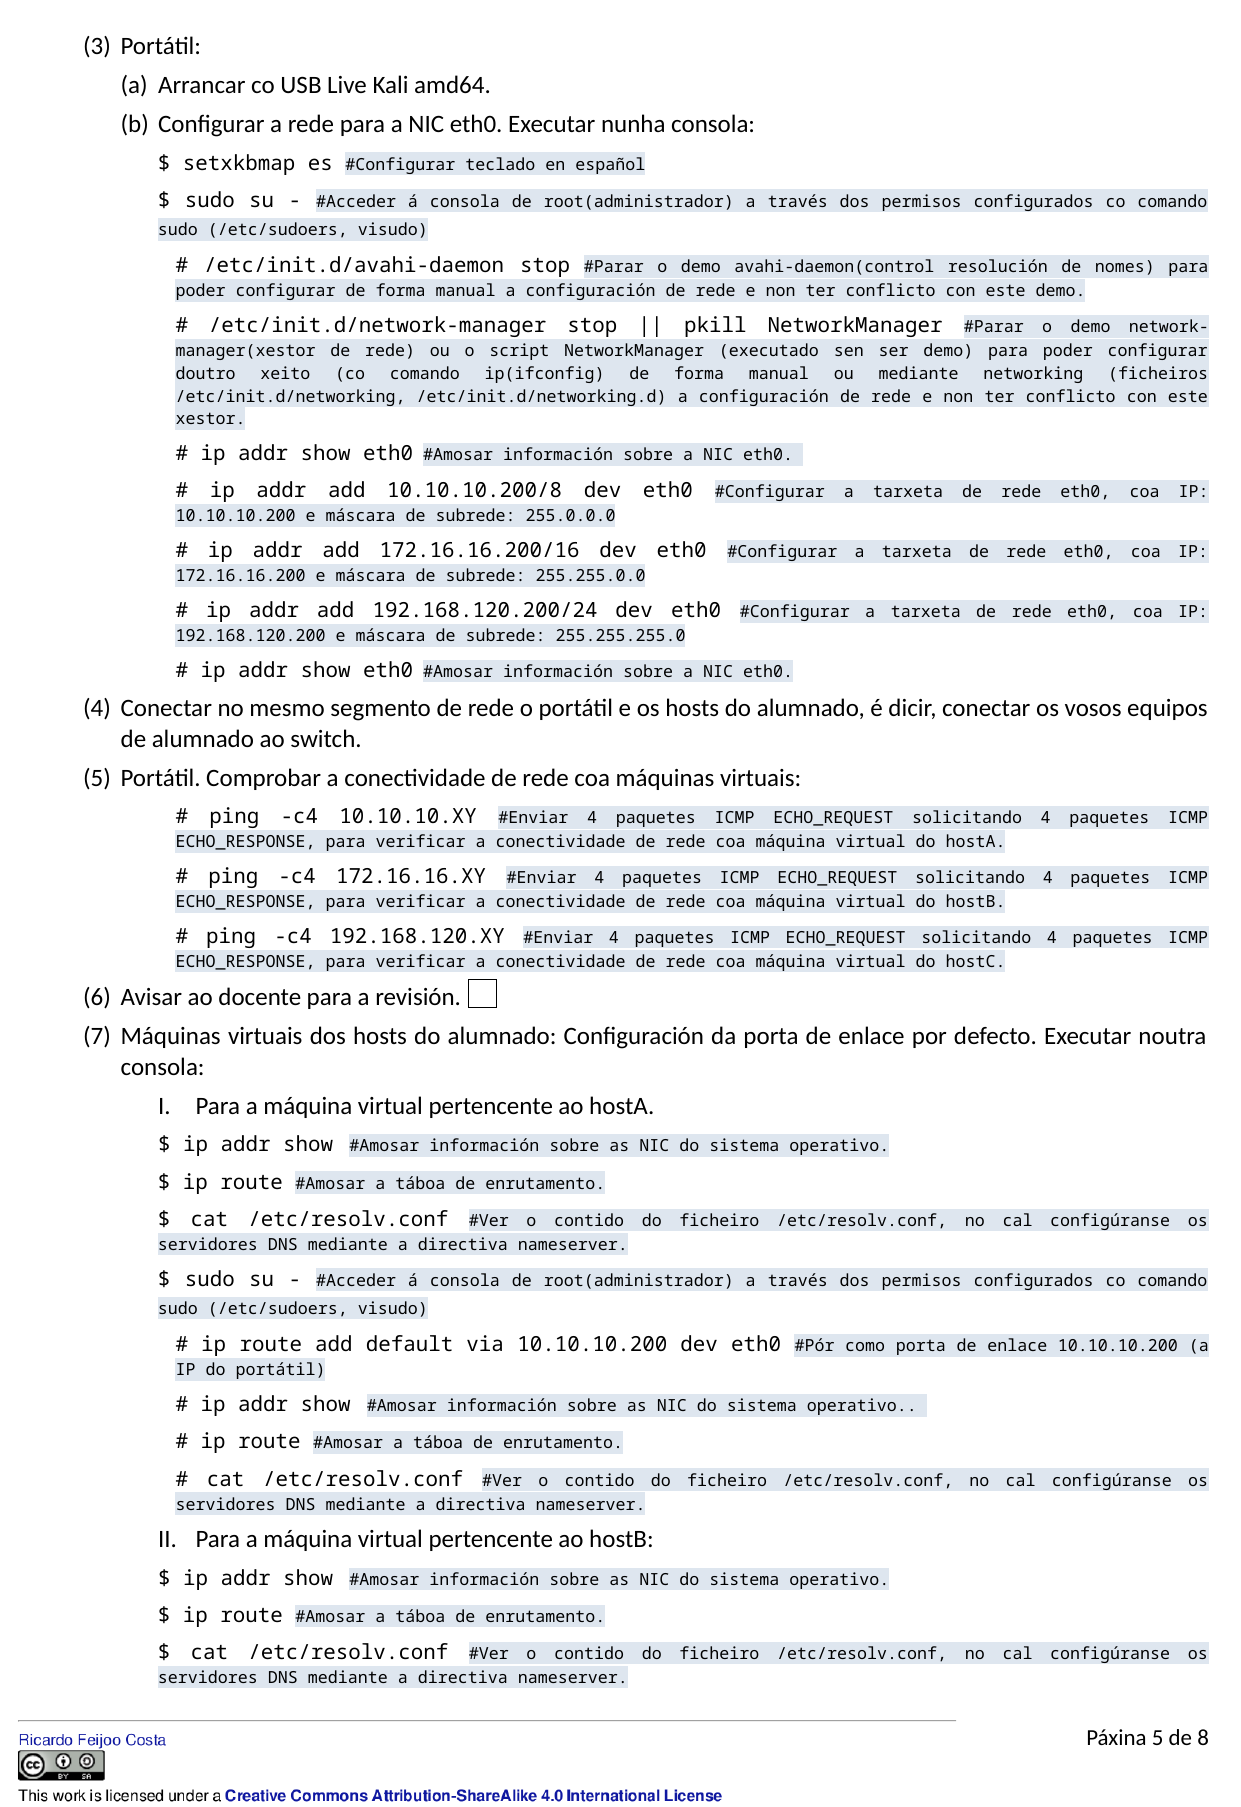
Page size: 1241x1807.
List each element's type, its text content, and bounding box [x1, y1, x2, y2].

list $ ip route #Amosar a táboa de enrutamento. [122, 1167, 1209, 1195]
list Para a máquina virtual pertencente ao hostB: [158, 1524, 1209, 1554]
list Máquinas virtuais dos hosts do alumnado: Configuración da porta de enlace por defecto. Executar noutra consola: [83, 1021, 1209, 1082]
list Para a máquina virtual pertencente ao hostA. [158, 1090, 1209, 1121]
list # ip route add default via 10.10.10.200 dev eth0 #Pór como porta de enlace 10.10.10.200 (a IP do portátil) [140, 1329, 1209, 1381]
list # ip addr show #Amosar información sobre as NIC do sistema operativo.. [140, 1389, 1209, 1418]
list # cat /etc/resolv.conf #Ver o contido do ficheiro /etc/resolv.conf, no cal configúranse os servidores DNS mediante a directiva nameserver. [140, 1464, 1209, 1515]
list # ip addr add 10.10.10.200/8 dev eth0 #Configurar a tarxeta de rede eth0, coa IP: 10.10.10.200 e máscara de subrede: 255.0.0.0 [140, 476, 1209, 527]
list # ping -c4 10.10.10.XY #Enviar 4 paquetes ICMP ECHO_REQUEST solicitando 4 paquetes ICMP ECHO_RESPONSE, para verificar a conectividade de rede coa máquina virtual do hostA. [140, 802, 1209, 853]
list # ip addr show eth0 #Amosar información sobre a NIC eth0. [140, 438, 1209, 467]
list $ ip addr show #Amosar información sobre as NIC do sistema operativo. [120, 1563, 1209, 1591]
list # /etc/init.d/network-manager stop || pkill NetworkManager #Parar o demo network-manager(xestor de rede) ou o script NetworkManager (executado sen ser demo) para poder configurar doutro xeito (co comando ip(ifconfig) de forma manual ou mediante networking (ficheiros /etc/init.d/networking, /etc/init.d/networking.d) a configuración de rede e non ter conflicto con este xestor. [140, 310, 1209, 430]
list Arrancar co USB Live Kali amd64. [120, 69, 1209, 100]
list # /etc/init.d/avahi-daemon stop #Parar o demo avahi-daemon(control resolución de nomes) para poder configurar de forma manual a configuración de rede e non ter conflicto con este demo. [140, 251, 1209, 302]
list # ip addr add 172.16.16.200/16 dev eth0 #Configurar a tarxeta de rede eth0, coa IP: 172.16.16.200 e máscara de subrede: 255.255.0.0 [140, 536, 1209, 587]
list $ sudo su - #Acceder á consola de root(administrador) a través dos permisos configurados co comando sudo (/etc/sudoers, visudo) [122, 1264, 1209, 1321]
list $ cat /etc/resolv.conf #Ver o contido do ficheiro /etc/resolv.conf, no cal configúranse os servidores DNS mediante a directiva nameserver. [122, 1204, 1209, 1255]
list $ setxkbmap es #Configurar teclado en español [122, 148, 1209, 176]
list $ ip addr show #Amosar información sobre as NIC do sistema operativo. [120, 1129, 1209, 1158]
list # ip route #Amosar a táboa de enrutamento. [140, 1427, 1209, 1455]
list # ping -c4 172.16.16.XY #Enviar 4 paquetes ICMP ECHO_REQUEST solicitando 4 paquetes ICMP ECHO_RESPONSE, para verificar a conectividade de rede coa máquina virtual do hostB. [140, 861, 1209, 913]
list $ ip route #Amosar a táboa de enrutamento. [122, 1600, 1209, 1628]
list $ sudo su - #Acceder á consola de root(administrador) a través dos permisos configurados co comando sudo (/etc/sudoers, visudo) [122, 185, 1209, 242]
list Configurar a rede para a NIC eth0. Executar nunha consola: [120, 108, 1209, 139]
picture [8, 1715, 957, 1806]
list Avisar ao docente para a revisión. [83, 981, 1209, 1012]
list Portátil. Comprobar a conectividade de rede coa máquinas virtuais: [83, 762, 1209, 793]
list # ip addr add 192.168.120.200/24 dev eth0 #Configurar a tarxeta de rede eth0, coa IP: 192.168.120.200 e máscara de subrede: 255.255.255.0 [140, 595, 1209, 647]
list # ip addr show eth0 #Amosar información sobre a NIC eth0. [140, 655, 1209, 684]
list Conectar no mesmo segmento de rede o portátil e os hosts do alumnado, é dicir, conectar os vosos equipos de alumnado ao switch. [83, 692, 1209, 753]
list Portátil: [83, 30, 1209, 60]
list # ping -c4 192.168.120.XY #Enviar 4 paquetes ICMP ECHO_REQUEST solicitando 4 paquetes ICMP ECHO_RESPONSE, para verificar a conectividade de rede coa máquina virtual do hostC. [140, 921, 1209, 972]
list $ cat /etc/resolv.conf #Ver o contido do ficheiro /etc/resolv.conf, no cal configúranse os servidores DNS mediante a directiva nameserver. [122, 1637, 1209, 1688]
